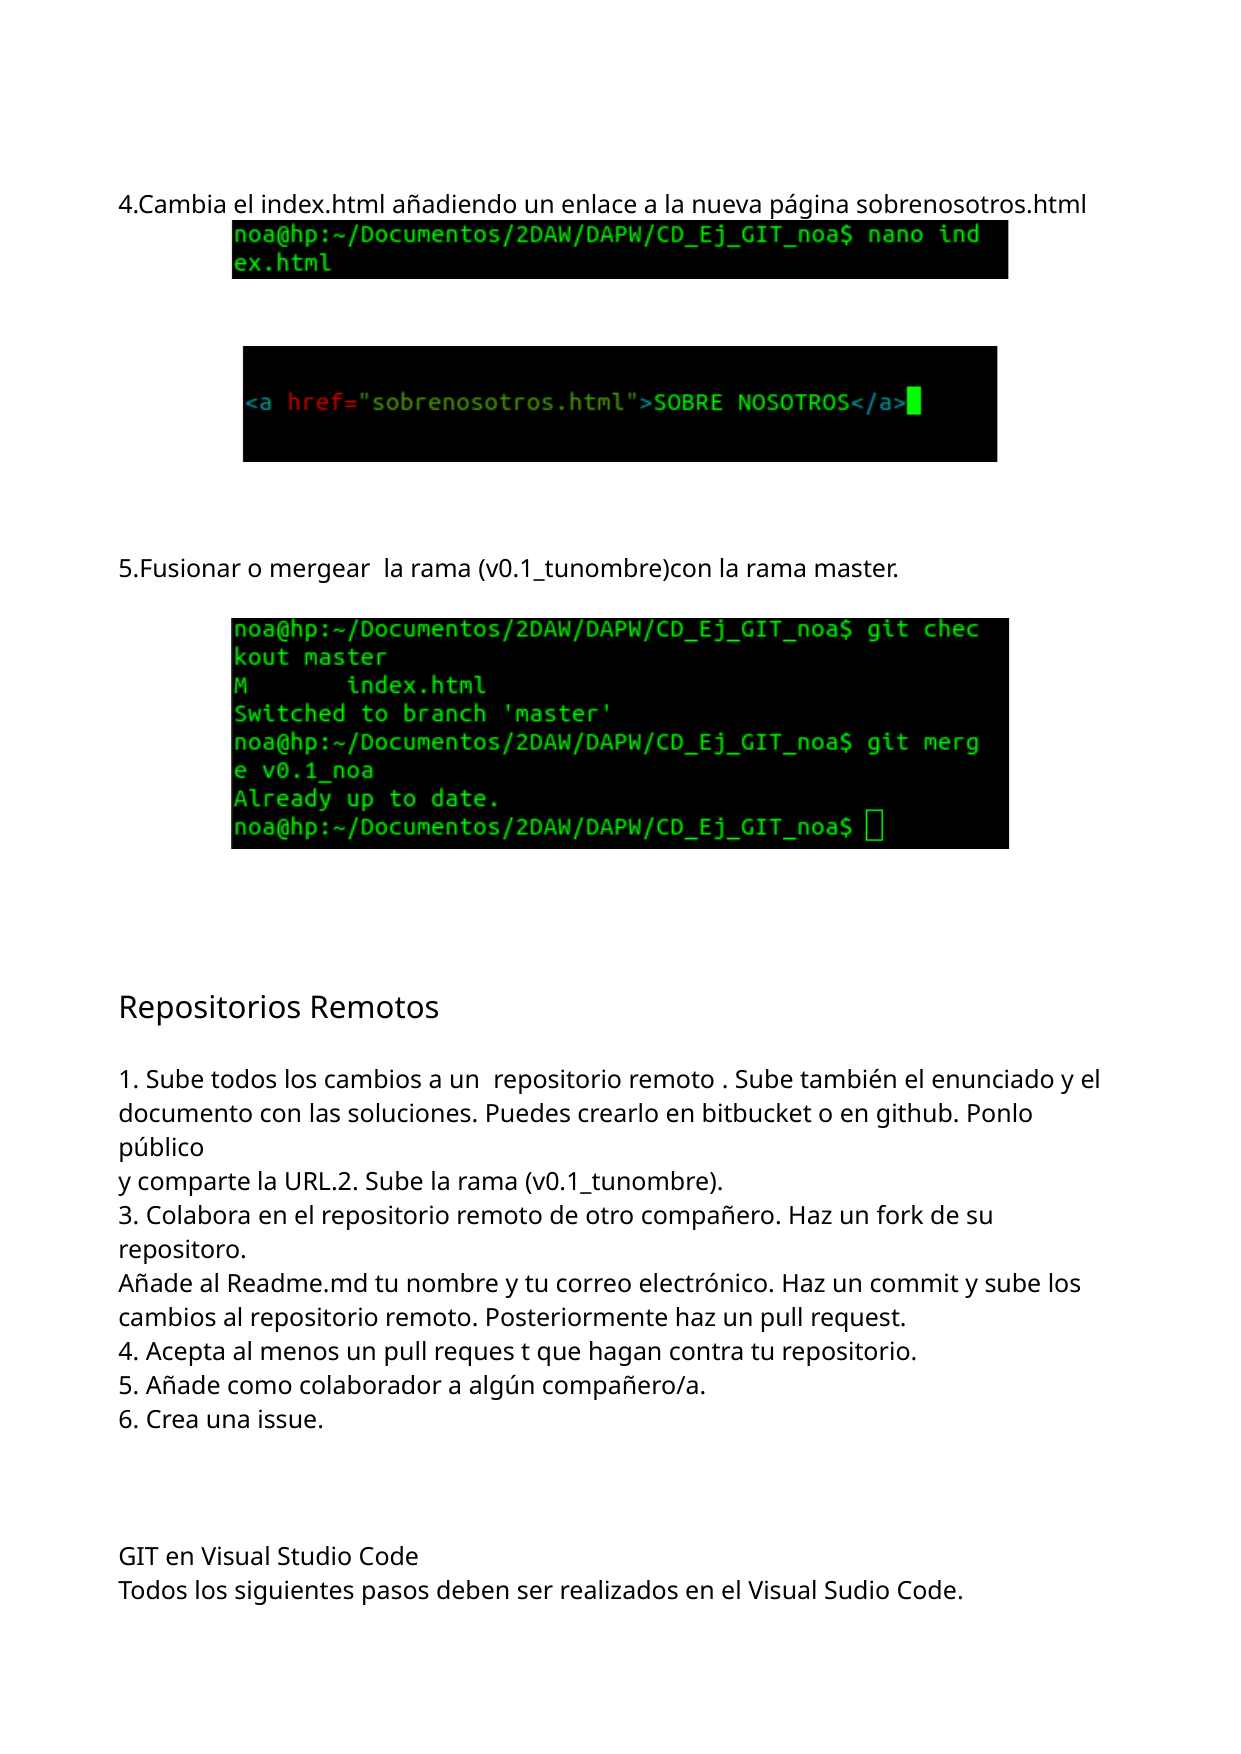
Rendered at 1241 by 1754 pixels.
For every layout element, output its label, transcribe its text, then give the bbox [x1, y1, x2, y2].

text 5.Fusionar o mergear ​ la rama (v0.1_tunombre)con la rama master. [118, 551, 1122, 585]
text y comparte la URL.2. Sube la rama (v0.1_tunombre). [118, 1163, 1122, 1198]
text cambios al repositorio remoto. Posteriormente haz un pull request. [118, 1300, 1122, 1334]
picture [242, 346, 998, 462]
text 6. Crea una issue. [118, 1402, 1122, 1436]
picture [231, 220, 1009, 279]
text 4. Acepta al menos un​ pull reques​ t que hagan contra tu repositorio. [118, 1334, 1122, 1368]
text documento con las soluciones. Puedes crearlo en bitbucket o en github. Ponlo público [118, 1095, 1122, 1163]
text Añade al Readme.md tu nombre y tu correo electrónico. Haz un commit y sube los [118, 1266, 1122, 1300]
text 5. Añade como colaborador a algún compañero/a. [118, 1368, 1122, 1402]
text 4.Cambia el index.html añadiendo un enlace a la nueva página sobrenosotros.html [118, 186, 1122, 220]
text 3. Colabora​ en el repositorio remoto de otro compañero. Haz un fork de su repositoro. [118, 1198, 1122, 1266]
picture [231, 618, 1010, 849]
text Todos los siguientes pasos deben ser realizados en el Visual Sudio Code. [118, 1572, 1122, 1606]
text 1. Sube todos los cambios a un ​ repositorio remoto​ . Sube también el enunciado y el [118, 1061, 1122, 1095]
text GIT en Visual Studio Code [118, 1538, 1122, 1572]
text Repositorios Remotos [118, 985, 1122, 1027]
